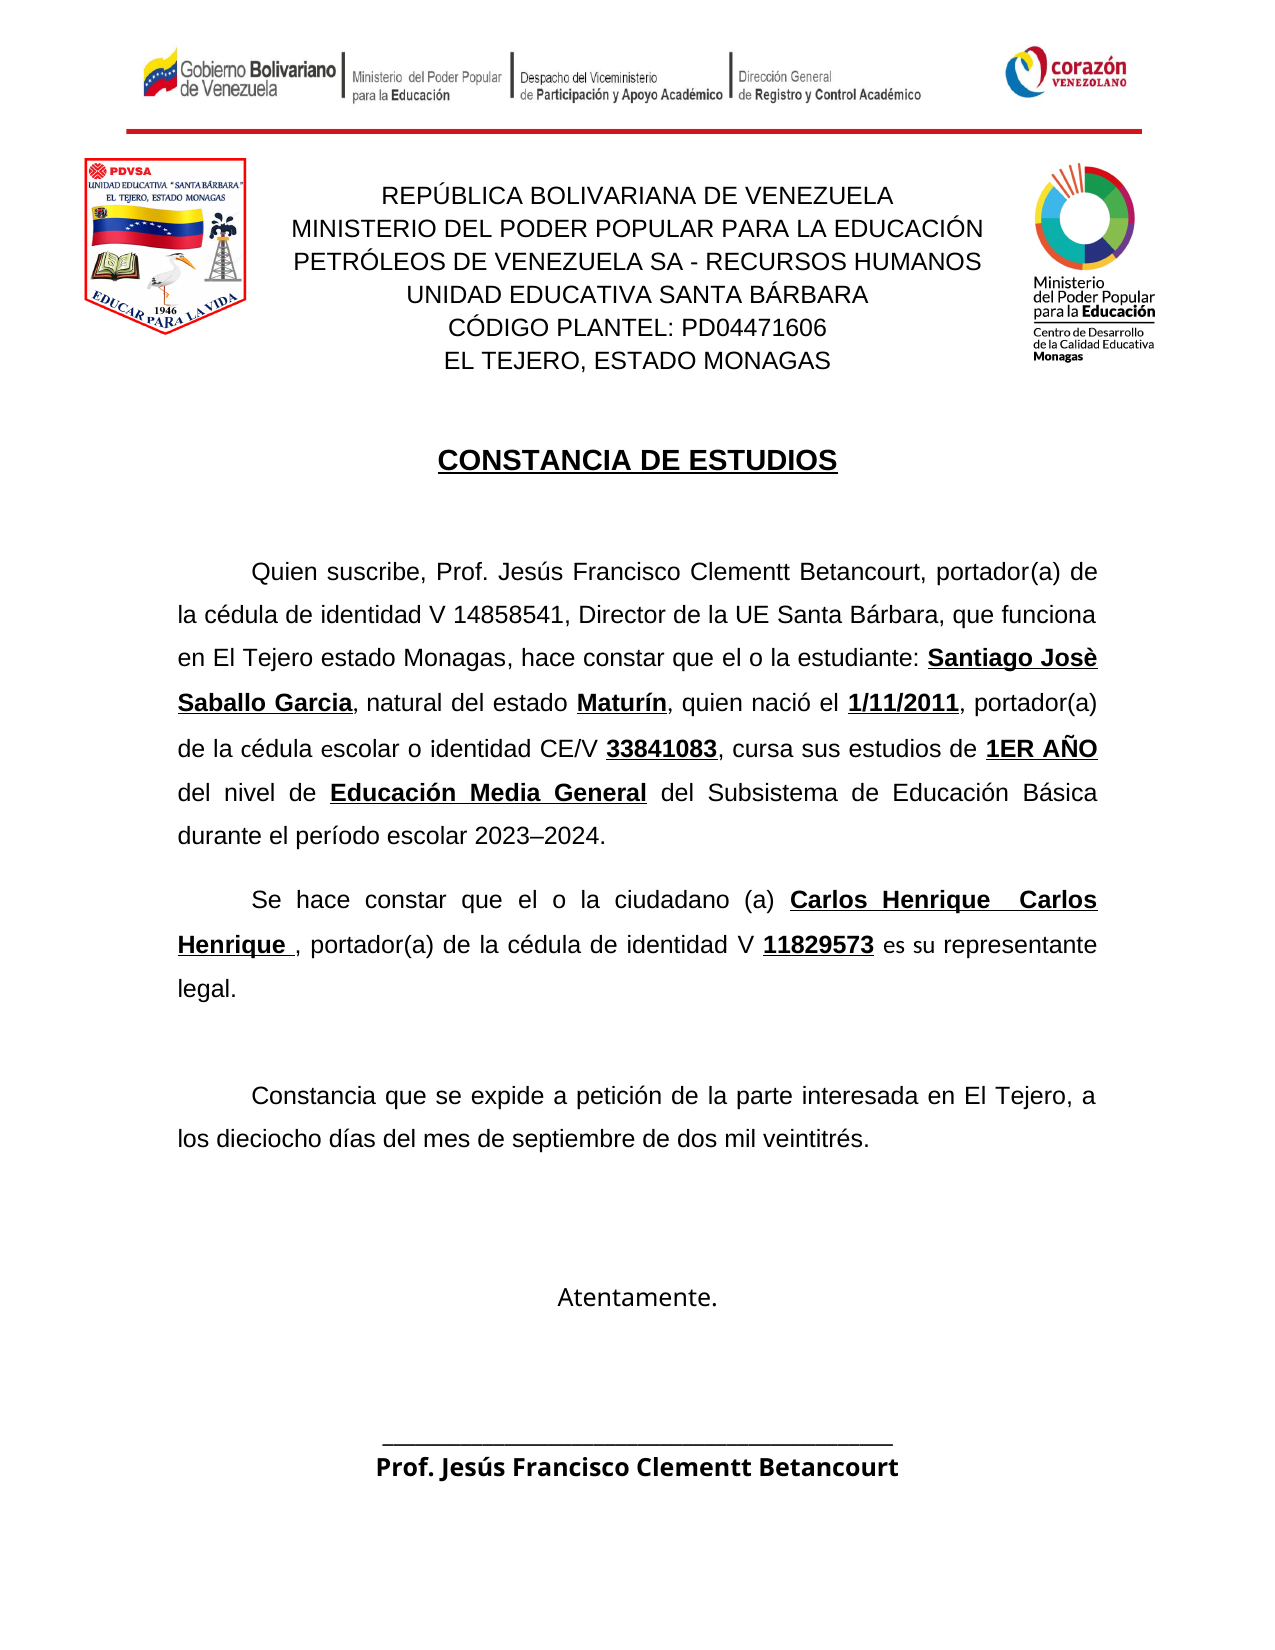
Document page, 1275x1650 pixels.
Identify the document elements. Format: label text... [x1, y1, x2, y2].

text UNIDAD EDUCATIVA SANTA BÁRBARA [252, 280, 978, 308]
text Constancia que se expide a petición de la parte interesada en El Tejero, a los dieciocho días del mes de septiembre de dos mil veintitrés. [177, 1081, 1098, 1153]
subtitle CONSTANCIA DE ESTUDIOS [177, 443, 1098, 476]
subtitle PETRÓLEOS DE VENEZUELA SA - RECURSOS HUMANOS [252, 247, 978, 275]
text CÓDIGO PLANTEL: PD04471606 [177, 313, 978, 341]
picture [978, 153, 1200, 377]
text Se hace constar que el o la ciudadano (a) Carlos Henrique Carlos Henrique , portador(a) de la cédula de identidad V 11829573 es su representante legal. [177, 885, 1098, 1002]
text ______________________________________________ [177, 1416, 1098, 1450]
subtitle MINISTERIO DEL PODER POPULAR PARA LA EDUCACIÓN [252, 214, 978, 242]
text EL TEJERO, ESTADO MONAGAS [177, 346, 978, 374]
subtitle REPÚBLICA BOLIVARIANA DE VENEZUELA [252, 181, 978, 209]
text Atentamente. [177, 1279, 1098, 1313]
picture [126, 11, 1142, 134]
picture [79, 158, 252, 335]
text Prof. Jesús Francisco Clementt Betancourt [177, 1450, 1098, 1484]
text Quien suscribe, Prof. Jesús Francisco Clementt Betancourt, portador(a) de la cédula de identidad V 14858541, Director de la UE Santa Bárbara, que funciona en El Tejero estado Monagas, hace constar que el o la estudiante: Santiago Josè Saballo Garcia, natural del estado Maturín, quien nació el 1/11/2011, portador(a) de la cédula escolar o identidad CE/V 33841083, cursa sus estudios de 1ER AÑO del nivel de Educación Media General del Subsistema de Educación Básica durante el período escolar 2023–2024. [177, 557, 1098, 849]
